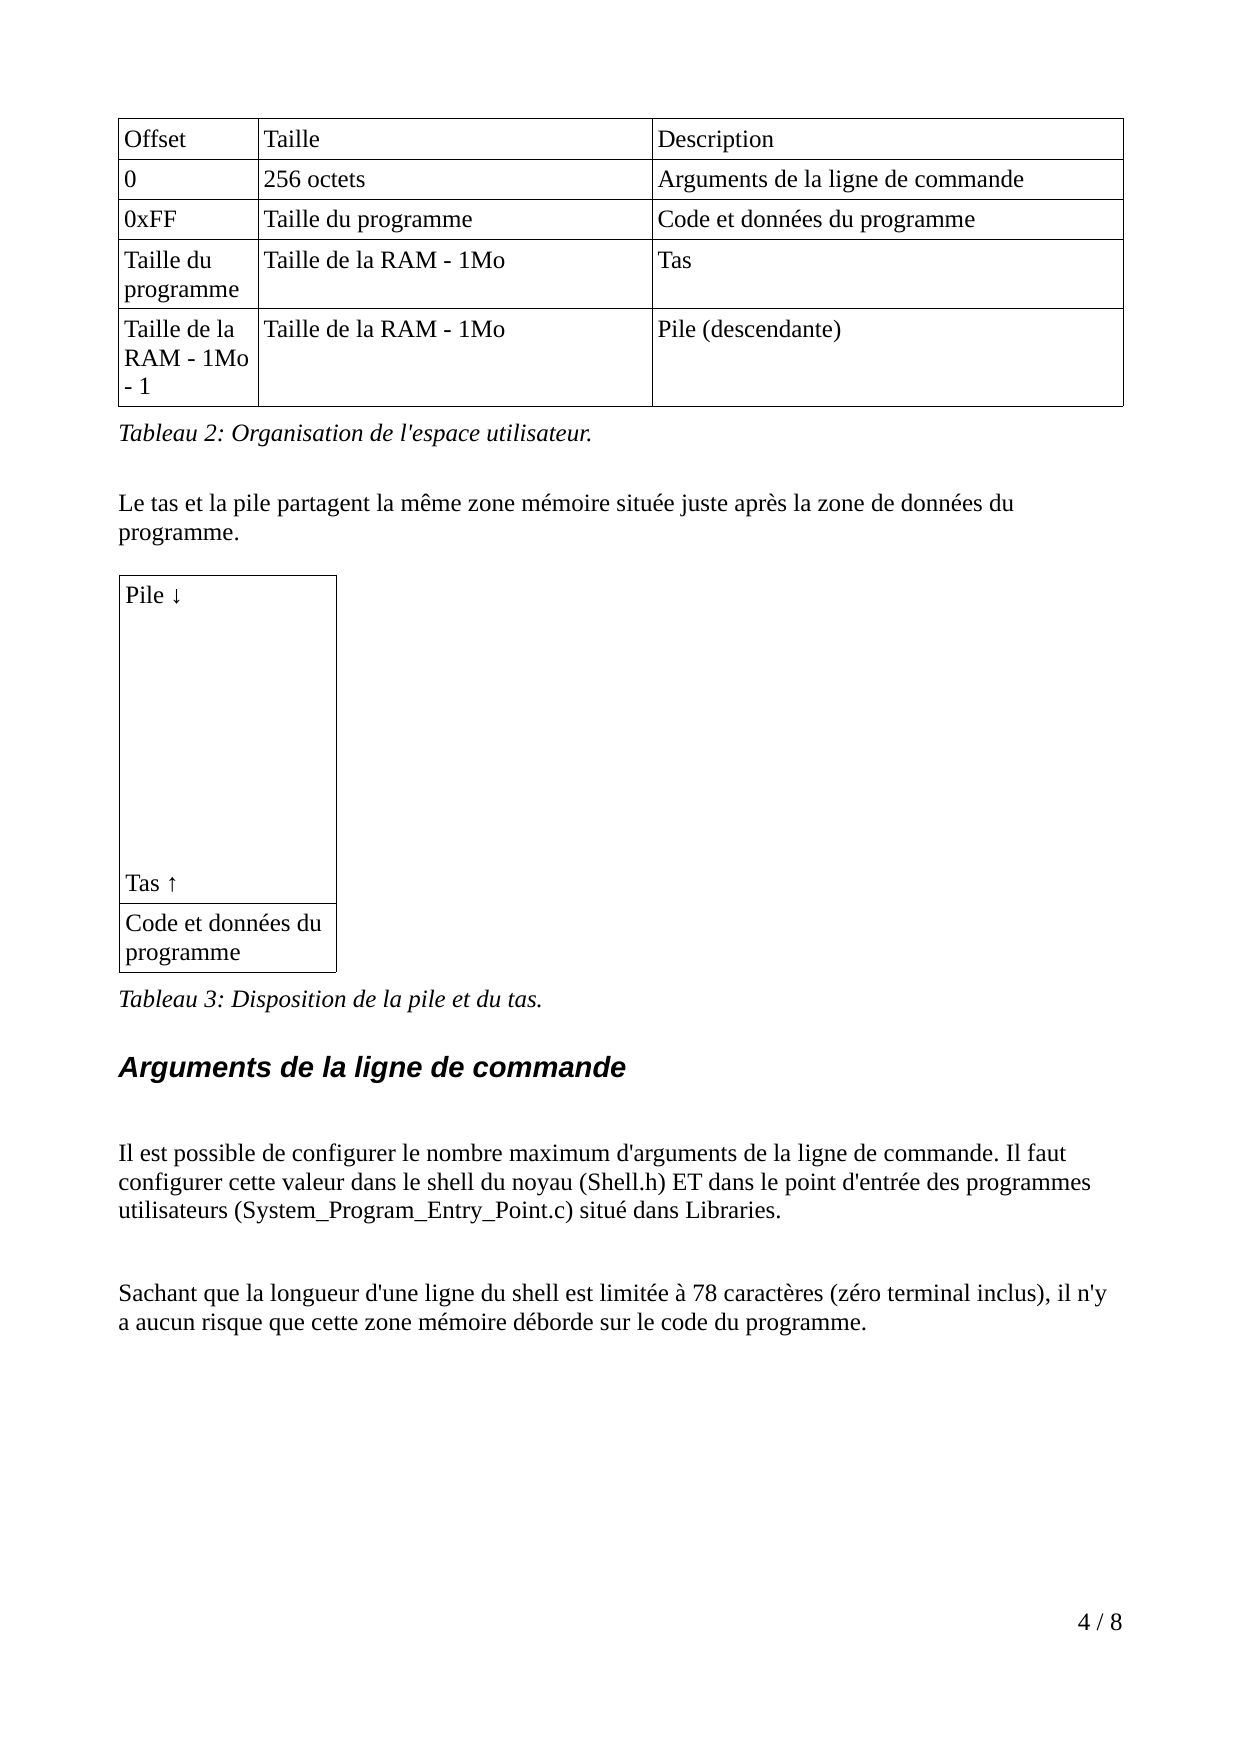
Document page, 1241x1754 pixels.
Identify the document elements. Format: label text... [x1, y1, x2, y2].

table_cell Taille du programme [119, 240, 258, 308]
table_cell Taille de la RAM - 1Mo - 1 [119, 309, 258, 406]
table_header Pile ↓ Tas ↑ [120, 576, 336, 903]
subtitle Arguments de la ligne de commande [118, 1051, 1122, 1084]
text Tableau 3: Disposition de la pile et du tas. [118, 984, 1122, 1013]
table_cell 0xFF [119, 200, 258, 239]
table_cell Tas [653, 240, 1123, 308]
table_header Taille [259, 119, 652, 158]
table_cell Code et données du programme [653, 200, 1123, 239]
table_cell 256 octets [259, 160, 652, 199]
table_cell Arguments de la ligne de commande [653, 160, 1123, 199]
table_cell Code et données du programme [120, 904, 336, 972]
text Il est possible de configurer le nombre maximum d'arguments de la ligne de commande. Il faut configurer cette valeur dans le shell du noyau (Shell.h) ET dans le point d'entrée des programmes utilisateurs (System_Program_Entry_Point.c) situé dans Libraries. [118, 1138, 1122, 1224]
text Le tas et la pile partagent la même zone mémoire située juste après la zone de données du programme. [118, 488, 1122, 546]
text Sachant que la longueur d'une ligne du shell est limitée à 78 caractères (zéro terminal inclus), il n'y a aucun risque que cette zone mémoire déborde sur le code du programme. [118, 1278, 1122, 1335]
table_cell 0 [119, 160, 258, 199]
table_header Description [653, 119, 1123, 158]
table_header Offset [119, 119, 258, 158]
table_cell Taille de la RAM - 1Mo [259, 240, 652, 308]
table_cell Taille de la RAM - 1Mo [259, 309, 652, 406]
table_cell Taille du programme [259, 200, 652, 239]
table_cell Pile (descendante) [653, 309, 1123, 406]
text Tableau 2: Organisation de l'espace utilisateur. [118, 418, 1122, 447]
